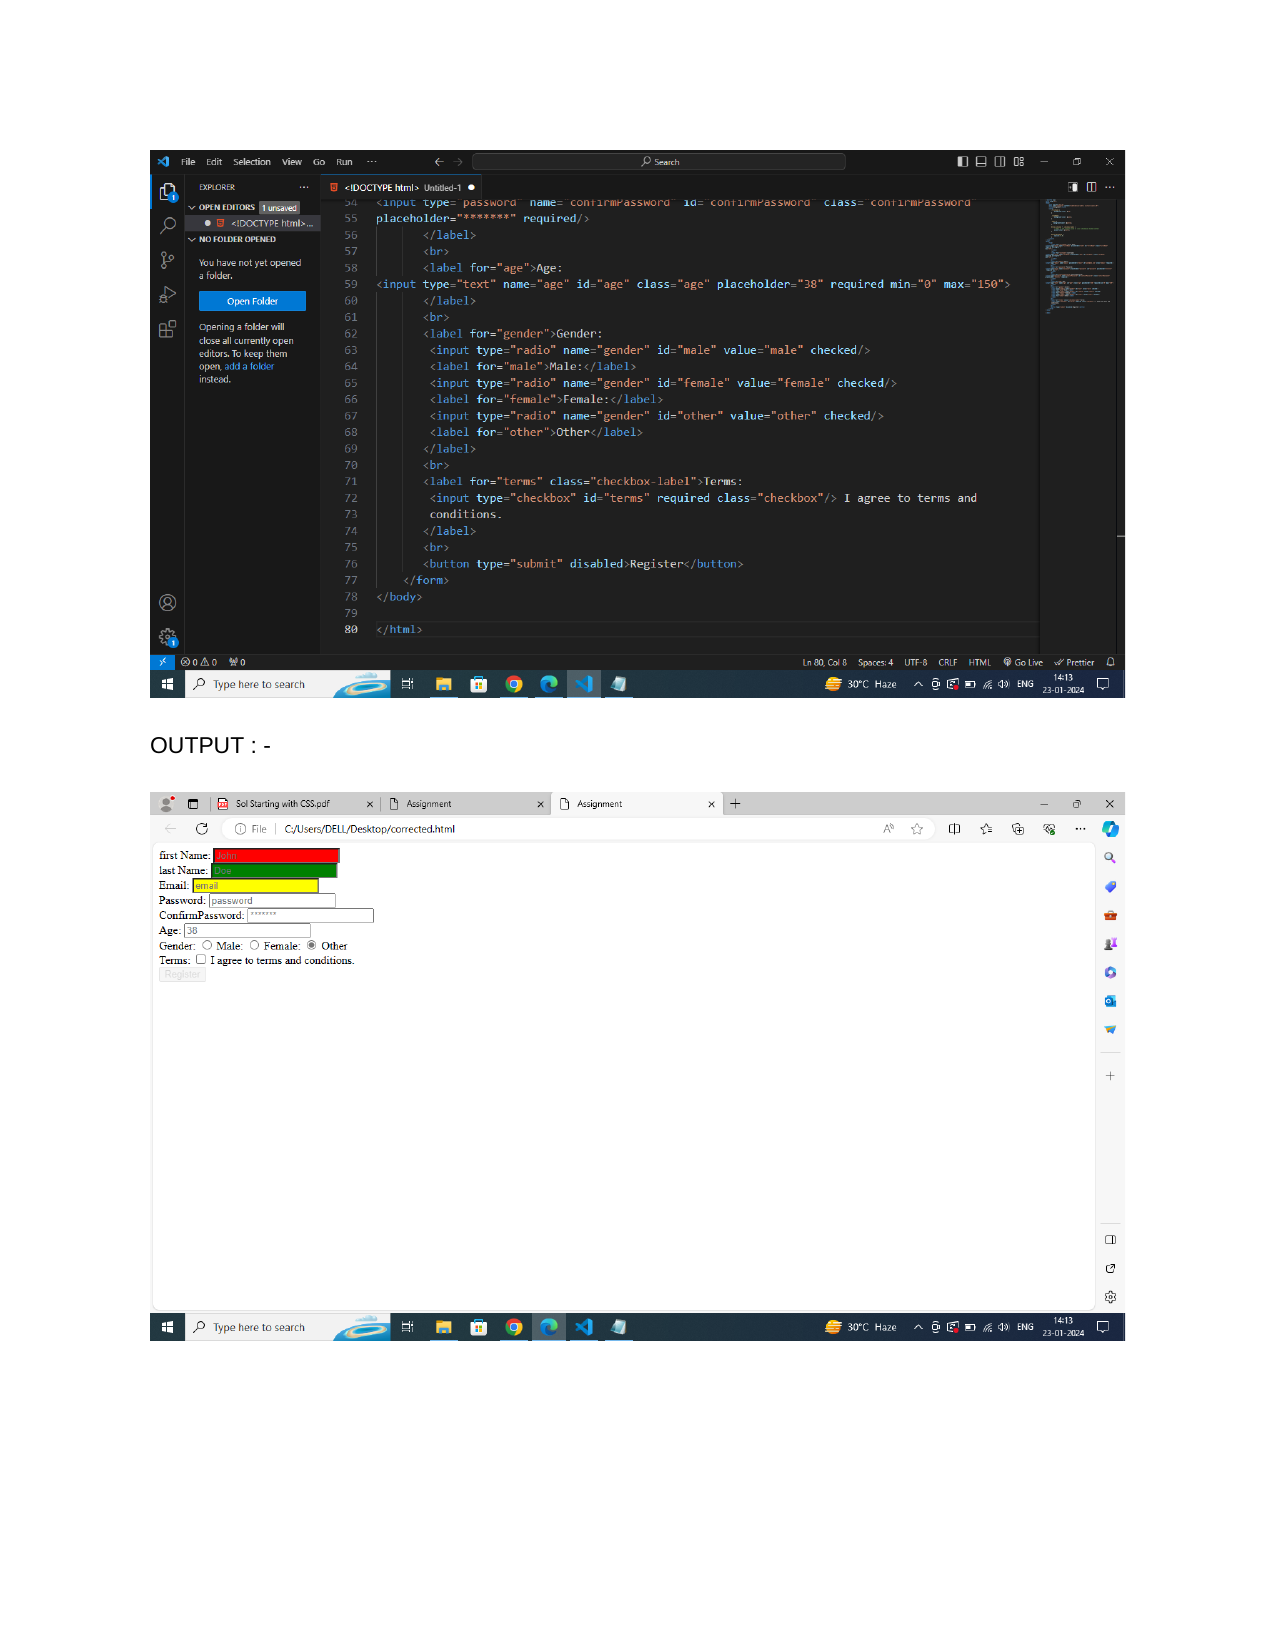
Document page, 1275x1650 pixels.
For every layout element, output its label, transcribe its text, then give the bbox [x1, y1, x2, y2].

picture [150, 150, 1125, 698]
picture [150, 792, 1125, 1341]
text OUTPUT : - [150, 732, 1125, 758]
